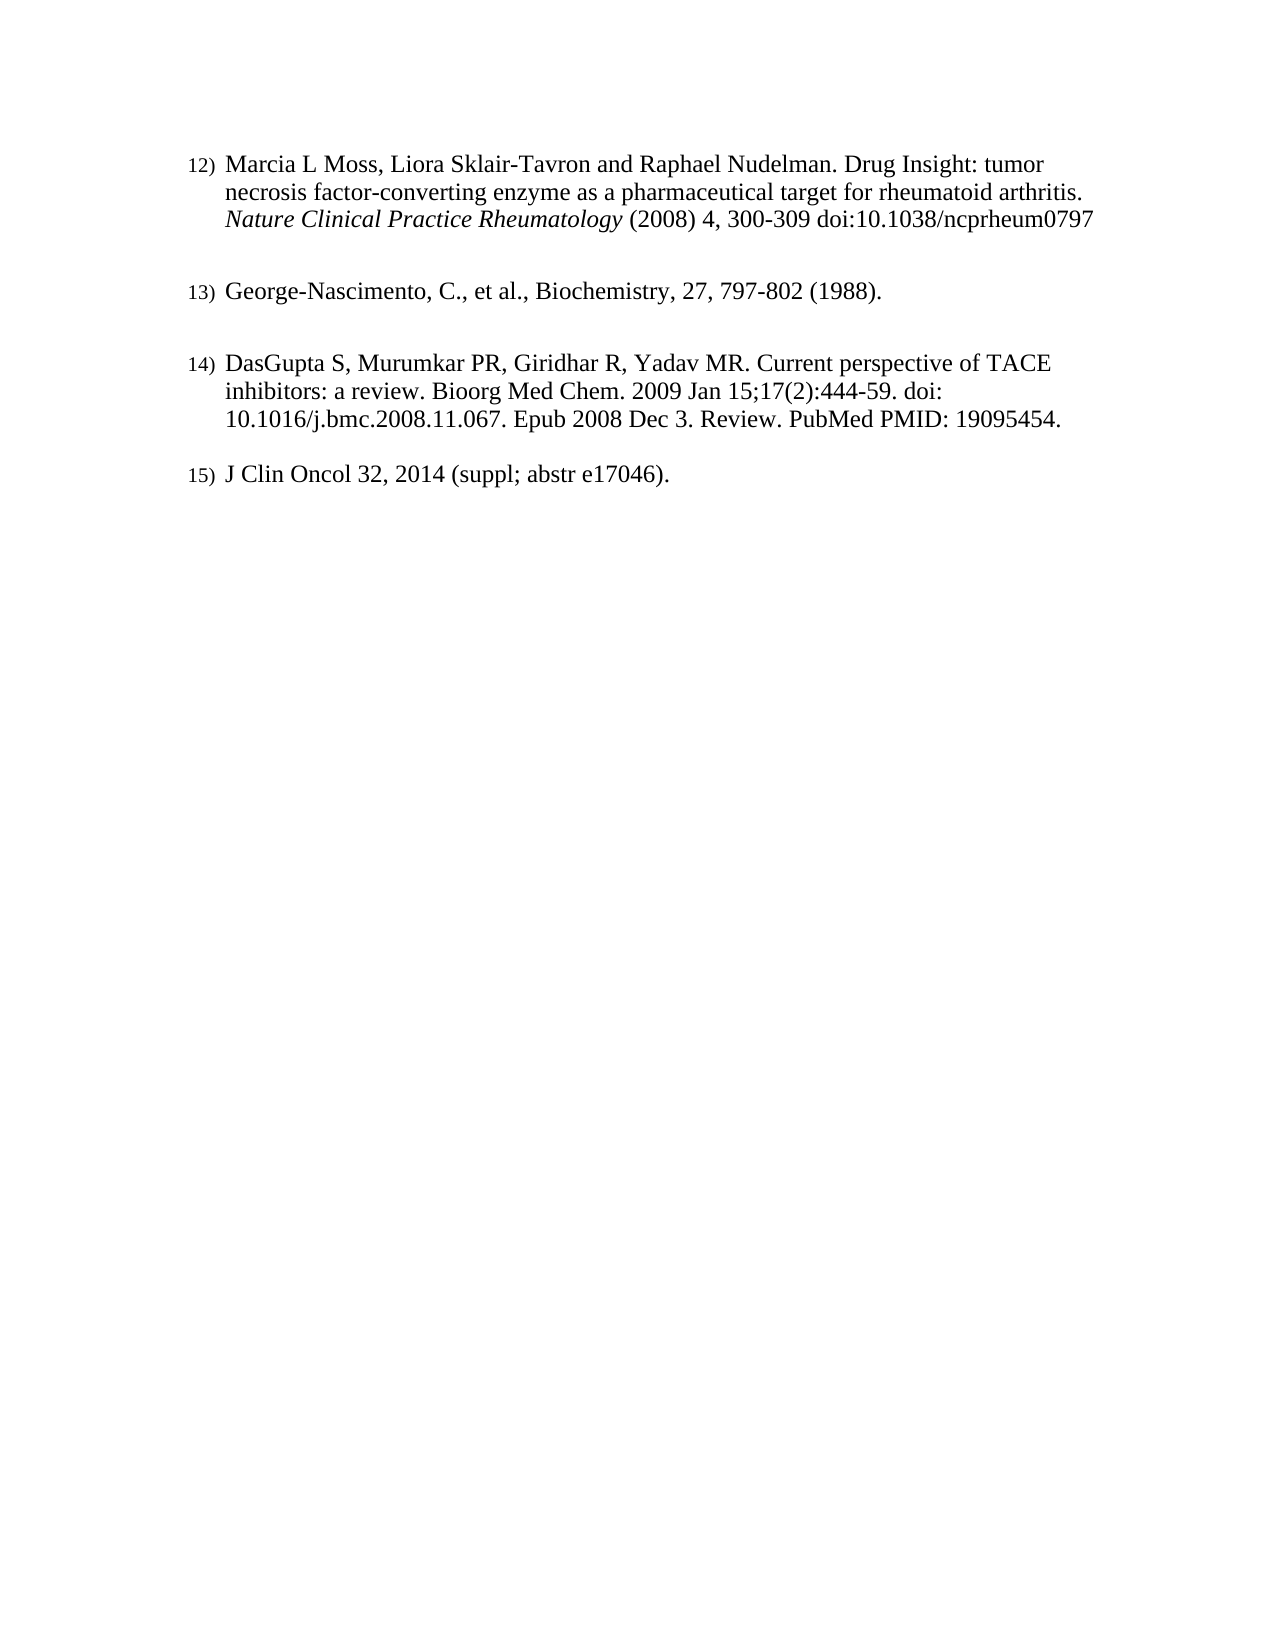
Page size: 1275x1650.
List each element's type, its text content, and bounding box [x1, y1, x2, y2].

list DasGupta S, Murumkar PR, Giridhar R, Yadav MR. Current perspective of TACE inhibitors: a review. Bioorg Med Chem. 2009 Jan 15;17(2):444-59. doi: 10.1016/j.bmc.2008.11.067. Epub 2008 Dec 3. Review. PubMed PMID: 19095454. [187, 349, 1125, 433]
list J Clin Oncol 32, 2014 (suppl; abstr e17046). [187, 460, 1125, 488]
list Marcia L Moss, Liora Sklair-Tavron and Raphael Nudelman. Drug Insight: tumor necrosis factor-converting enzyme as a pharmaceutical target for rheumatoid arthritis. Nature Clinical Practice Rheumatology (2008) 4, 300-309 doi:10.1038/ncprheum0797 [187, 150, 1125, 233]
list George-Nascimento, C., et al., Biochemistry, 27, 797-802 (1988). [187, 277, 1125, 305]
